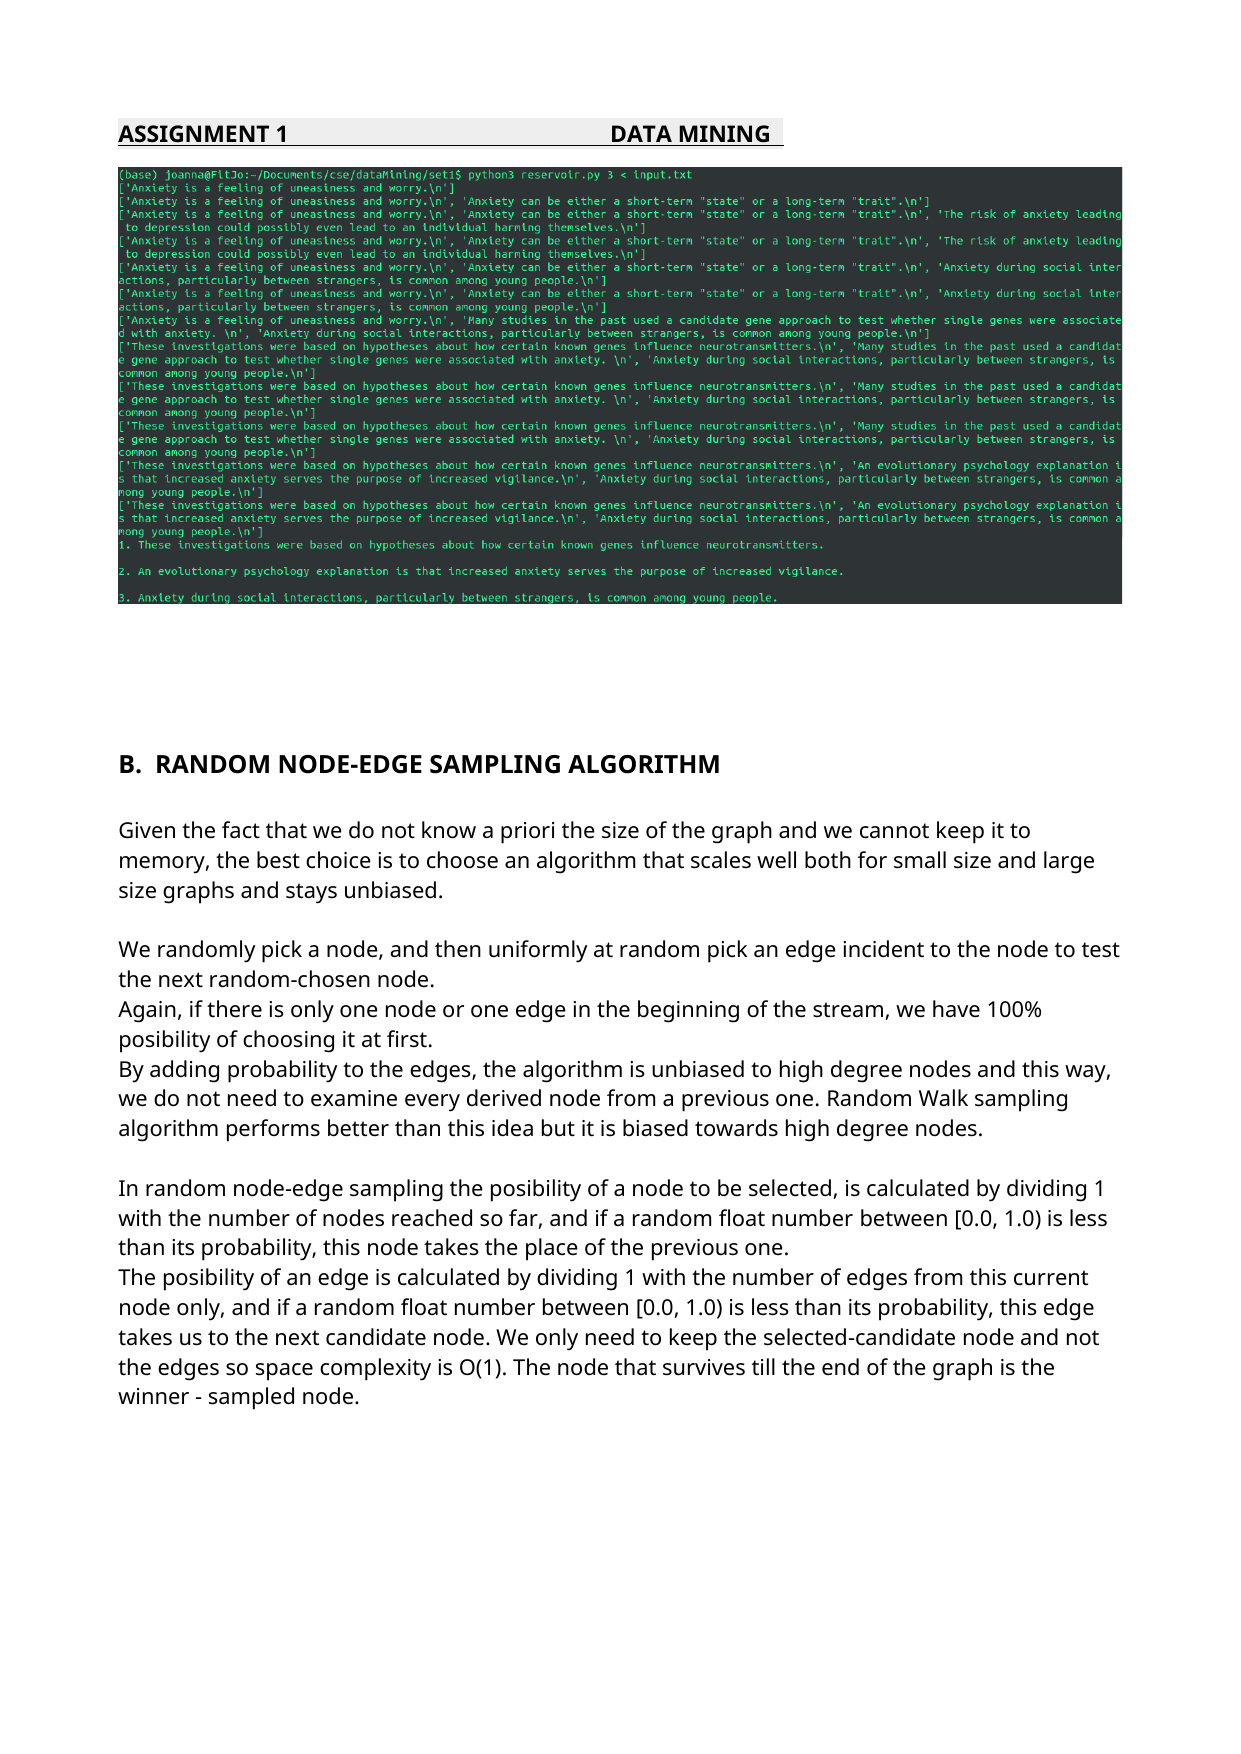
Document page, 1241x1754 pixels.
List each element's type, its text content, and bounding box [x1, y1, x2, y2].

text We randomly pick a node, and then uniformly at random pick an edge incident to the node to test the next random-chosen node. [118, 934, 1122, 994]
text The posibility of an edge is calculated by dividing 1 with the number of edges from this current node only, and if a random float number between [0.0, 1.0) is less than its probability, this edge takes us to the next candidate node. We only need to keep the selected-candidate node and not the edges so space complexity is O(1). The node that survives till the end of the graph is the winner - sampled node. [118, 1262, 1122, 1411]
text In random node-edge sampling the posibility of a node to be selected, is calculated by dividing 1 with the number of nodes reached so far, and if a random float number between [0.0, 1.0) is less than its probability, this node takes the place of the previous one. [118, 1173, 1122, 1262]
picture [118, 167, 1123, 604]
text Again, if there is only one node or one edge in the beginning of the stream, we have 100% posibility of choosing it at first. [118, 994, 1122, 1053]
text By adding probability to the edges, the algorithm is unbiased to high degree nodes and this way, we do not need to examine every derived node from a previous one. Random Walk sampling algorithm performs better than this idea but it is biased towards high degree nodes. [118, 1053, 1122, 1143]
text B. RANDOM NODE-EDGE SAMPLING ALGORITHM [118, 747, 1122, 781]
text Given the fact that we do not know a priori the size of the graph and we cannot keep it to memory, the best choice is to choose an algorithm that scales well both for small size and large size graphs and stays unbiased. [118, 815, 1122, 904]
